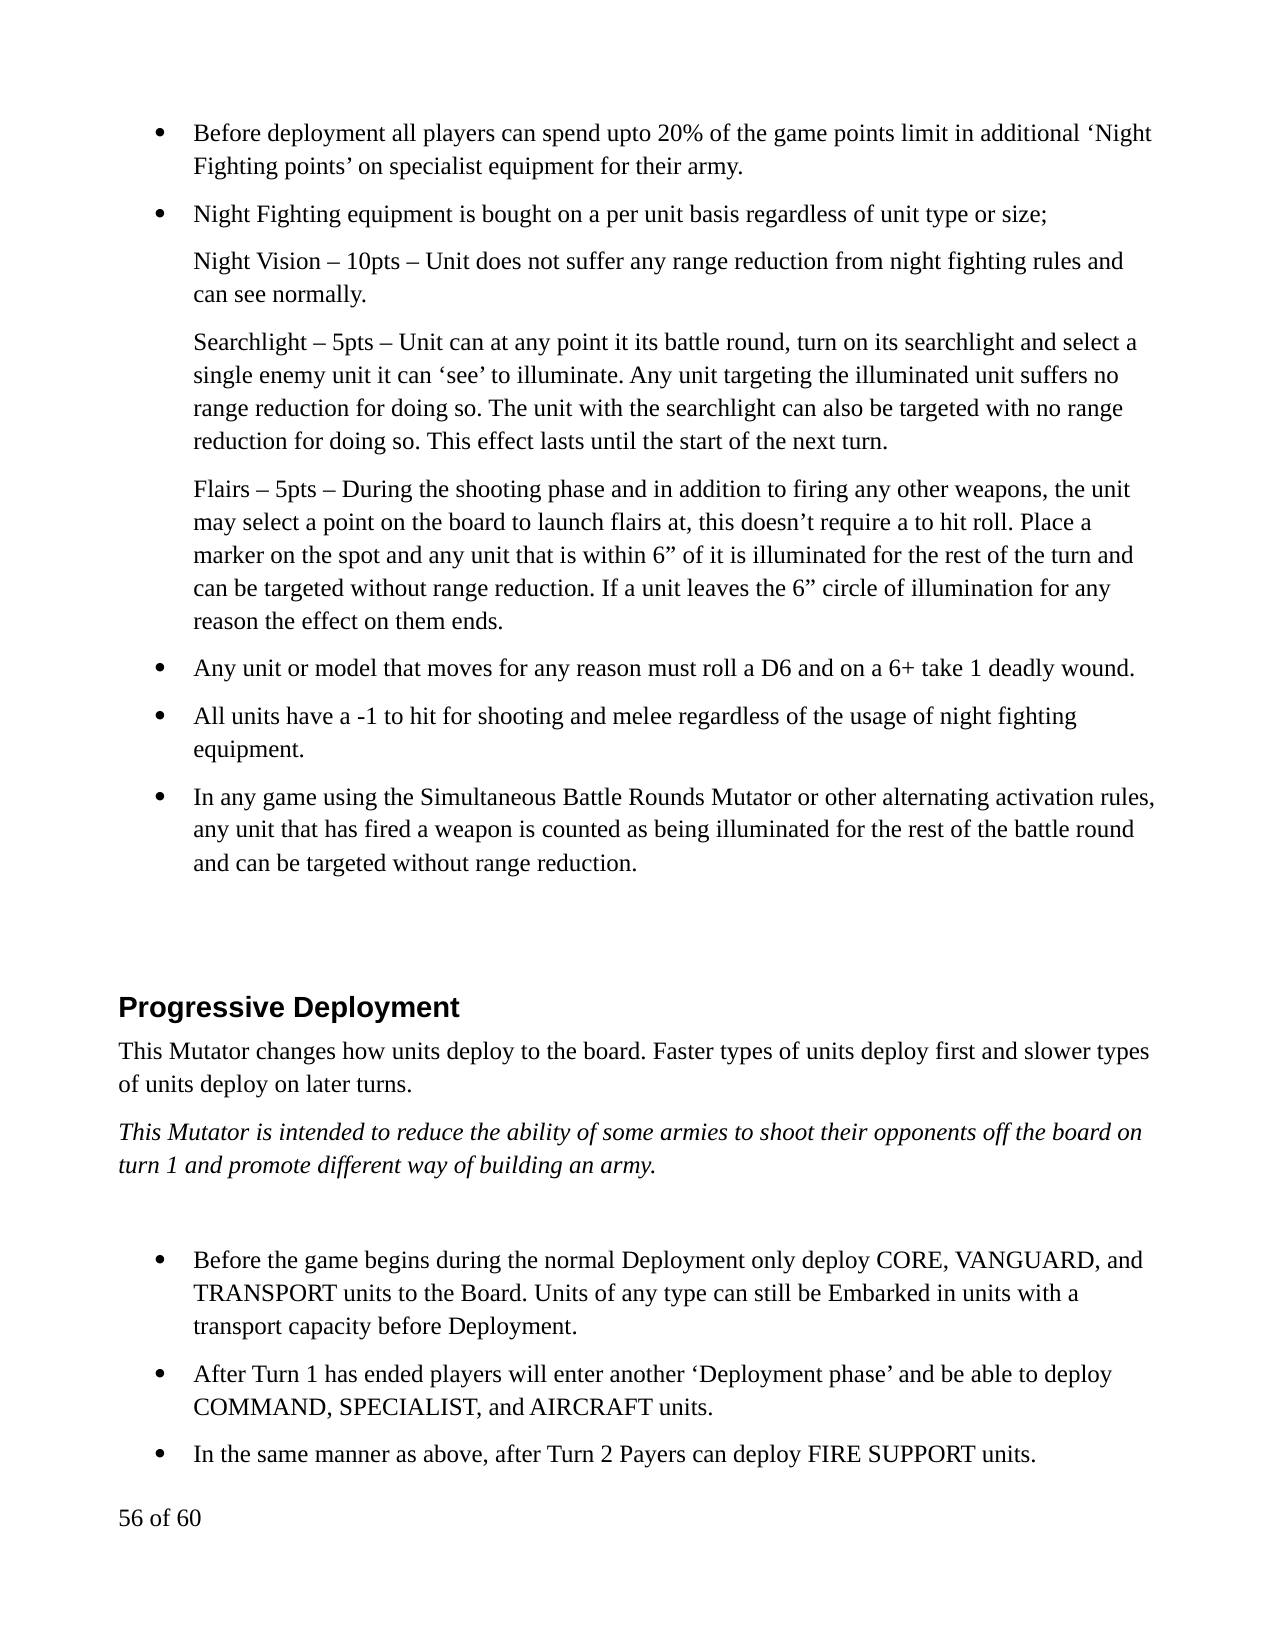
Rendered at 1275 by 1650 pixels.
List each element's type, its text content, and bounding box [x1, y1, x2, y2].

list Before deployment all players can spend upto 20% of the game points limit in additional ‘Night Fighting points’ on specialist equipment for their army. [156, 118, 1157, 180]
text Flairs – 5pts – During the shooting phase and in addition to firing any other weapons, the unit may select a point on the board to launch flairs at, this doesn’t require a to hit roll. Place a marker on the spot and any unit that is within 6” of it is illuminated for the rest of the turn and can be targeted without range reduction. If a unit leaves the 6” circle of illumination for any reason the effect on them ends. [193, 474, 1157, 634]
list Any unit or model that moves for any reason must roll a D6 and on a 6+ take 1 deadly wound. [156, 653, 1157, 682]
list All units have a -1 to hit for shooting and melee regardless of the usage of night fighting equipment. [156, 701, 1157, 763]
text This Mutator changes how units deploy to the board. Faster types of units deploy first and slower types of units deploy on later turns. [118, 1036, 1157, 1098]
list Night Fighting equipment is bought on a per unit basis regardless of unit type or size; [156, 199, 1157, 227]
text Searchlight – 5pts – Unit can at any point it its battle round, turn on its searchlight and select a single enemy unit it can ‘see’ to illuminate. Any unit targeting the illuminated unit suffers no range reduction for doing so. The unit with the searchlight can also be targeted with no range reduction for doing so. This effect lasts until the start of the next turn. [193, 327, 1157, 455]
text This Mutator is intended to reduce the ability of some armies to shoot their opponents off the board on turn 1 and promote different way of building an army. [118, 1117, 1157, 1179]
list After Turn 1 has ended players will enter another ‘Deployment phase’ and be able to deploy COMMAND, SPECIALIST, and AIRCRAFT units. [156, 1359, 1157, 1421]
list In any game using the Simultaneous Battle Rounds Mutator or other alternating activation rules, any unit that has fired a weapon is counted as being illuminated for the rest of the battle round and can be targeted without range reduction. [156, 782, 1157, 876]
text Night Vision – 10pts – Unit does not suffer any range reduction from night fighting rules and can see normally. [193, 246, 1157, 308]
list Before the game begins during the normal Deployment only deploy CORE, VANGUARD, and TRANSPORT units to the Board. Units of any type can still be Embarked in units with a transport capacity before Deployment. [156, 1245, 1157, 1340]
list In the same manner as above, after Turn 2 Payers can deploy FIRE SUPPORT units. [156, 1439, 1157, 1468]
subtitle Progressive Deployment [118, 990, 1157, 1024]
